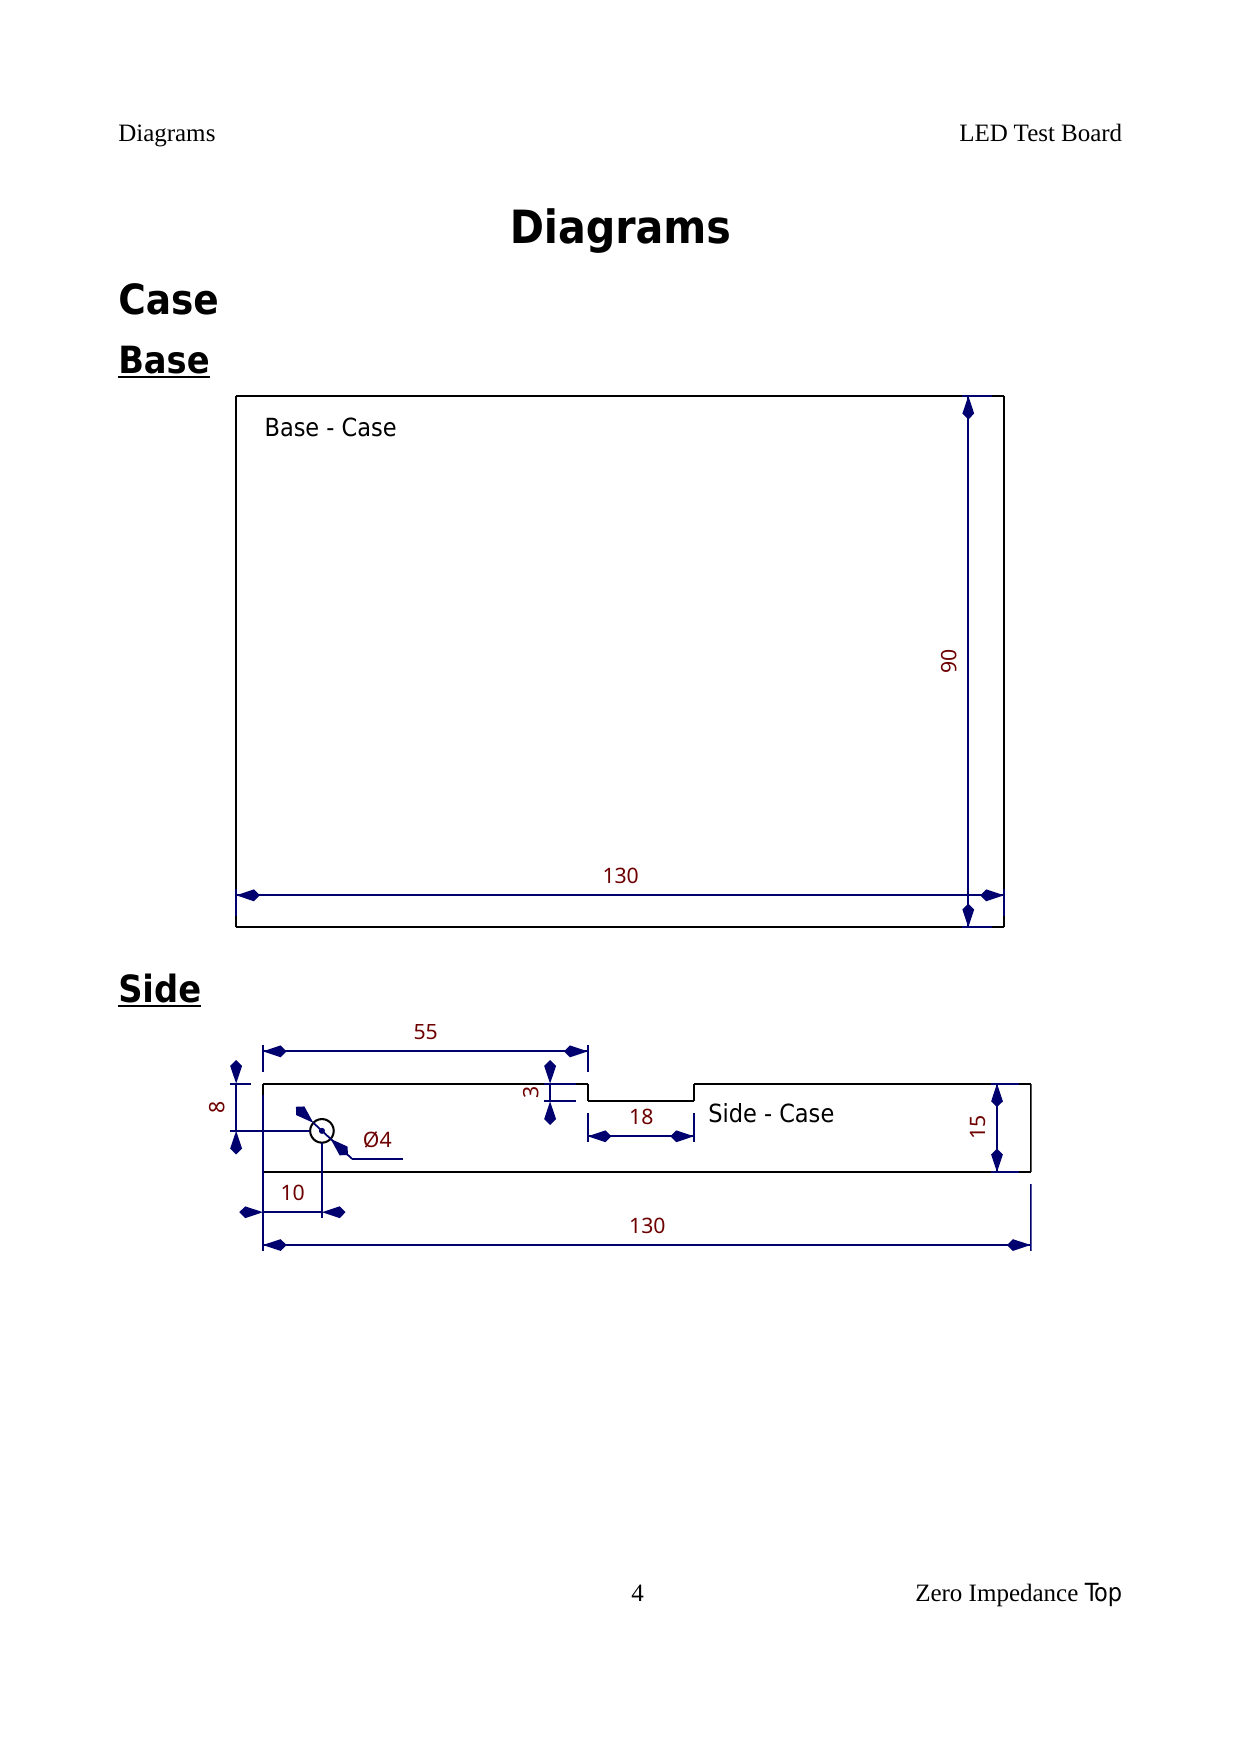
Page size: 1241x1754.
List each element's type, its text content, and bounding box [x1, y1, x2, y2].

subtitle Case [118, 276, 1122, 324]
subtitle Side [118, 968, 1122, 1012]
subtitle Base [118, 339, 1122, 382]
subtitle Diagrams [118, 201, 1122, 255]
